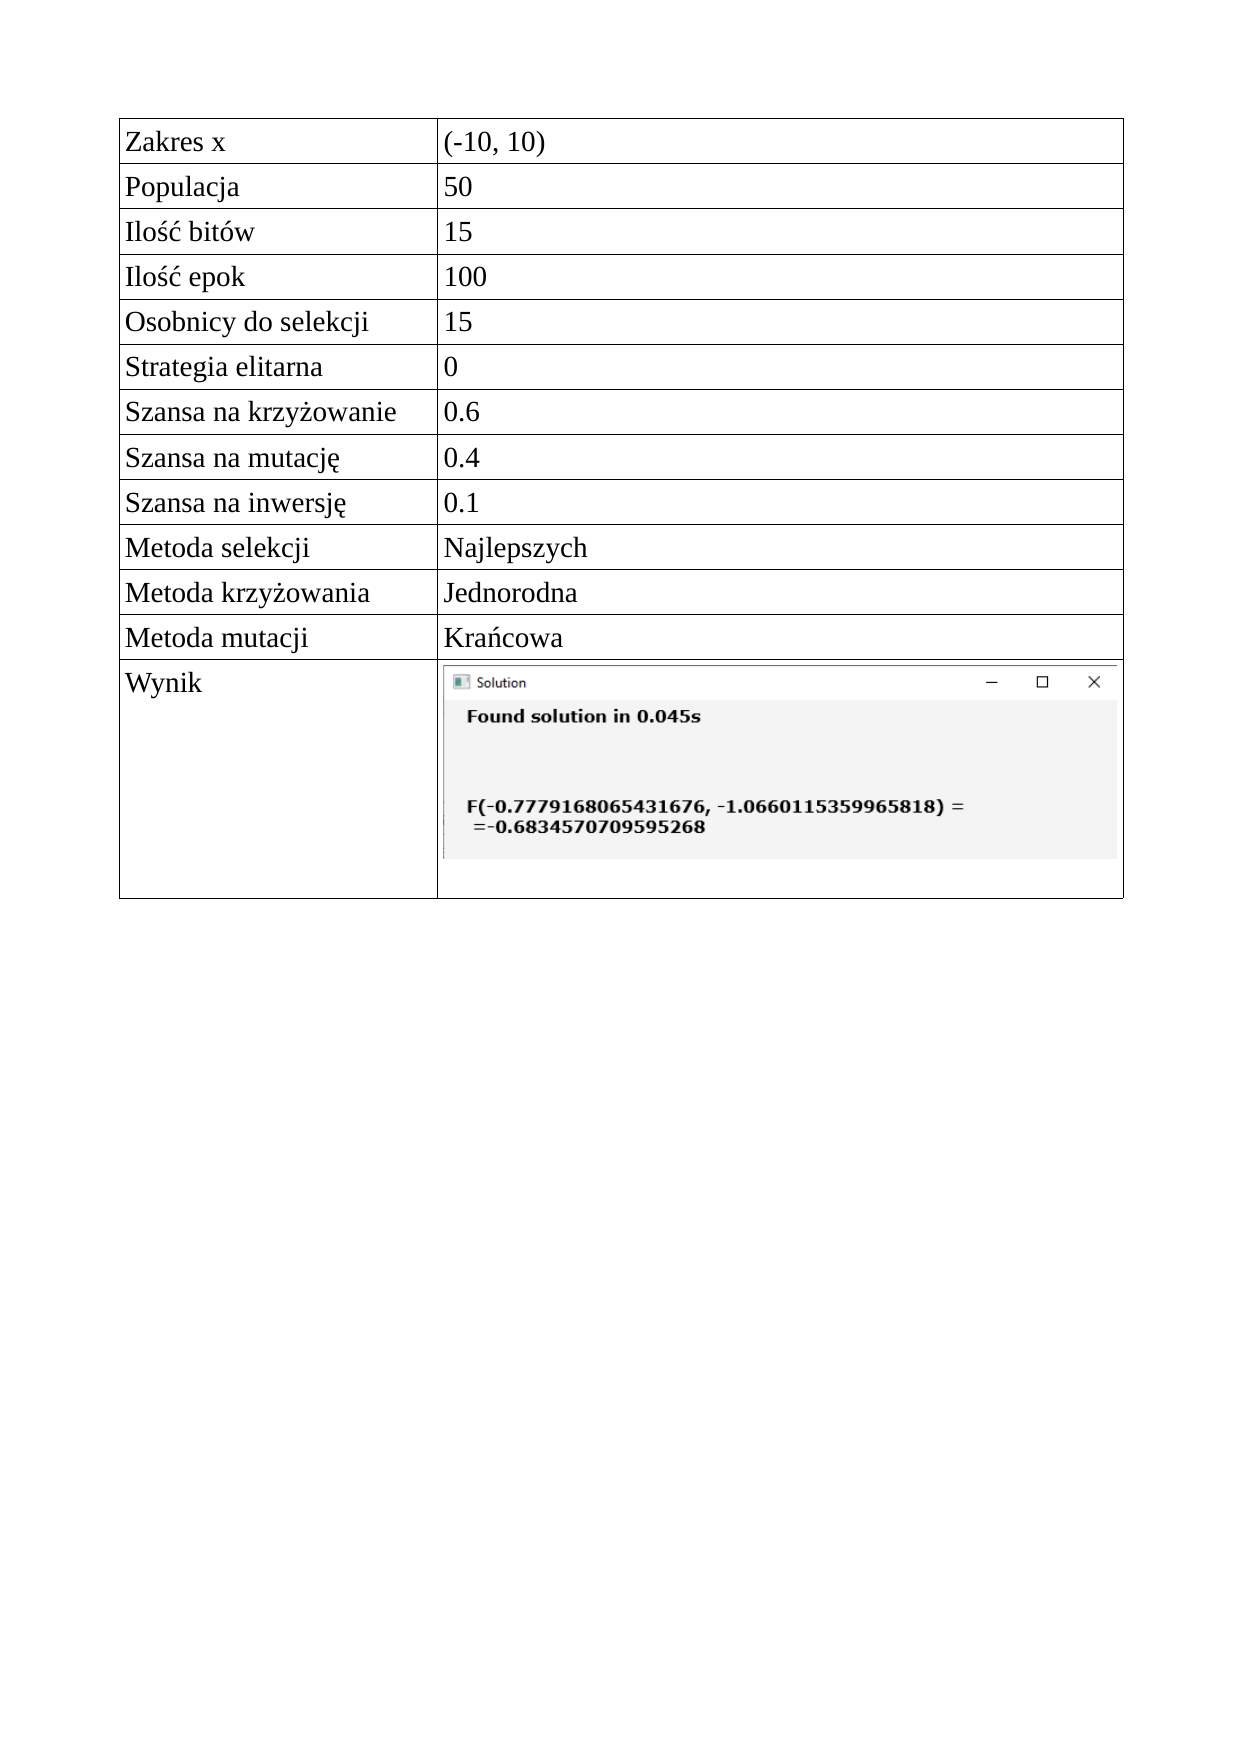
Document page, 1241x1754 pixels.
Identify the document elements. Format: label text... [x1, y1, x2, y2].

table_cell Najlepszych [438, 525, 1123, 569]
table_cell Populacja [120, 164, 437, 208]
table_cell 0.4 [438, 435, 1123, 479]
table_cell 0.1 [438, 480, 1123, 524]
table_cell 15 [438, 209, 1123, 253]
table_cell Metoda mutacji [120, 615, 437, 659]
picture [443, 665, 1118, 859]
table_cell Metoda selekcji [120, 525, 437, 569]
table_cell Osobnicy do selekcji [120, 300, 437, 344]
table_cell Krańcowa [438, 615, 1123, 659]
table_cell Szansa na inwersję [120, 480, 437, 524]
table_cell Szansa na mutację [120, 435, 437, 479]
table_cell Jednorodna [438, 570, 1123, 614]
table_cell Szansa na krzyżowanie [120, 390, 437, 434]
table_header (-10, 10) [438, 119, 1123, 163]
table_cell [438, 660, 1123, 898]
table_cell Ilość epok [120, 255, 437, 298]
table_cell Wynik [120, 660, 437, 898]
table_cell 0.6 [438, 390, 1123, 434]
table_header Zakres x [120, 119, 437, 163]
table_cell Ilość bitów [120, 209, 437, 253]
table_cell 15 [438, 300, 1123, 344]
table_cell 0 [438, 345, 1123, 389]
table_cell Metoda krzyżowania [120, 570, 437, 614]
table_cell 50 [438, 164, 1123, 208]
table_cell Strategia elitarna [120, 345, 437, 389]
table_cell 100 [438, 255, 1123, 298]
